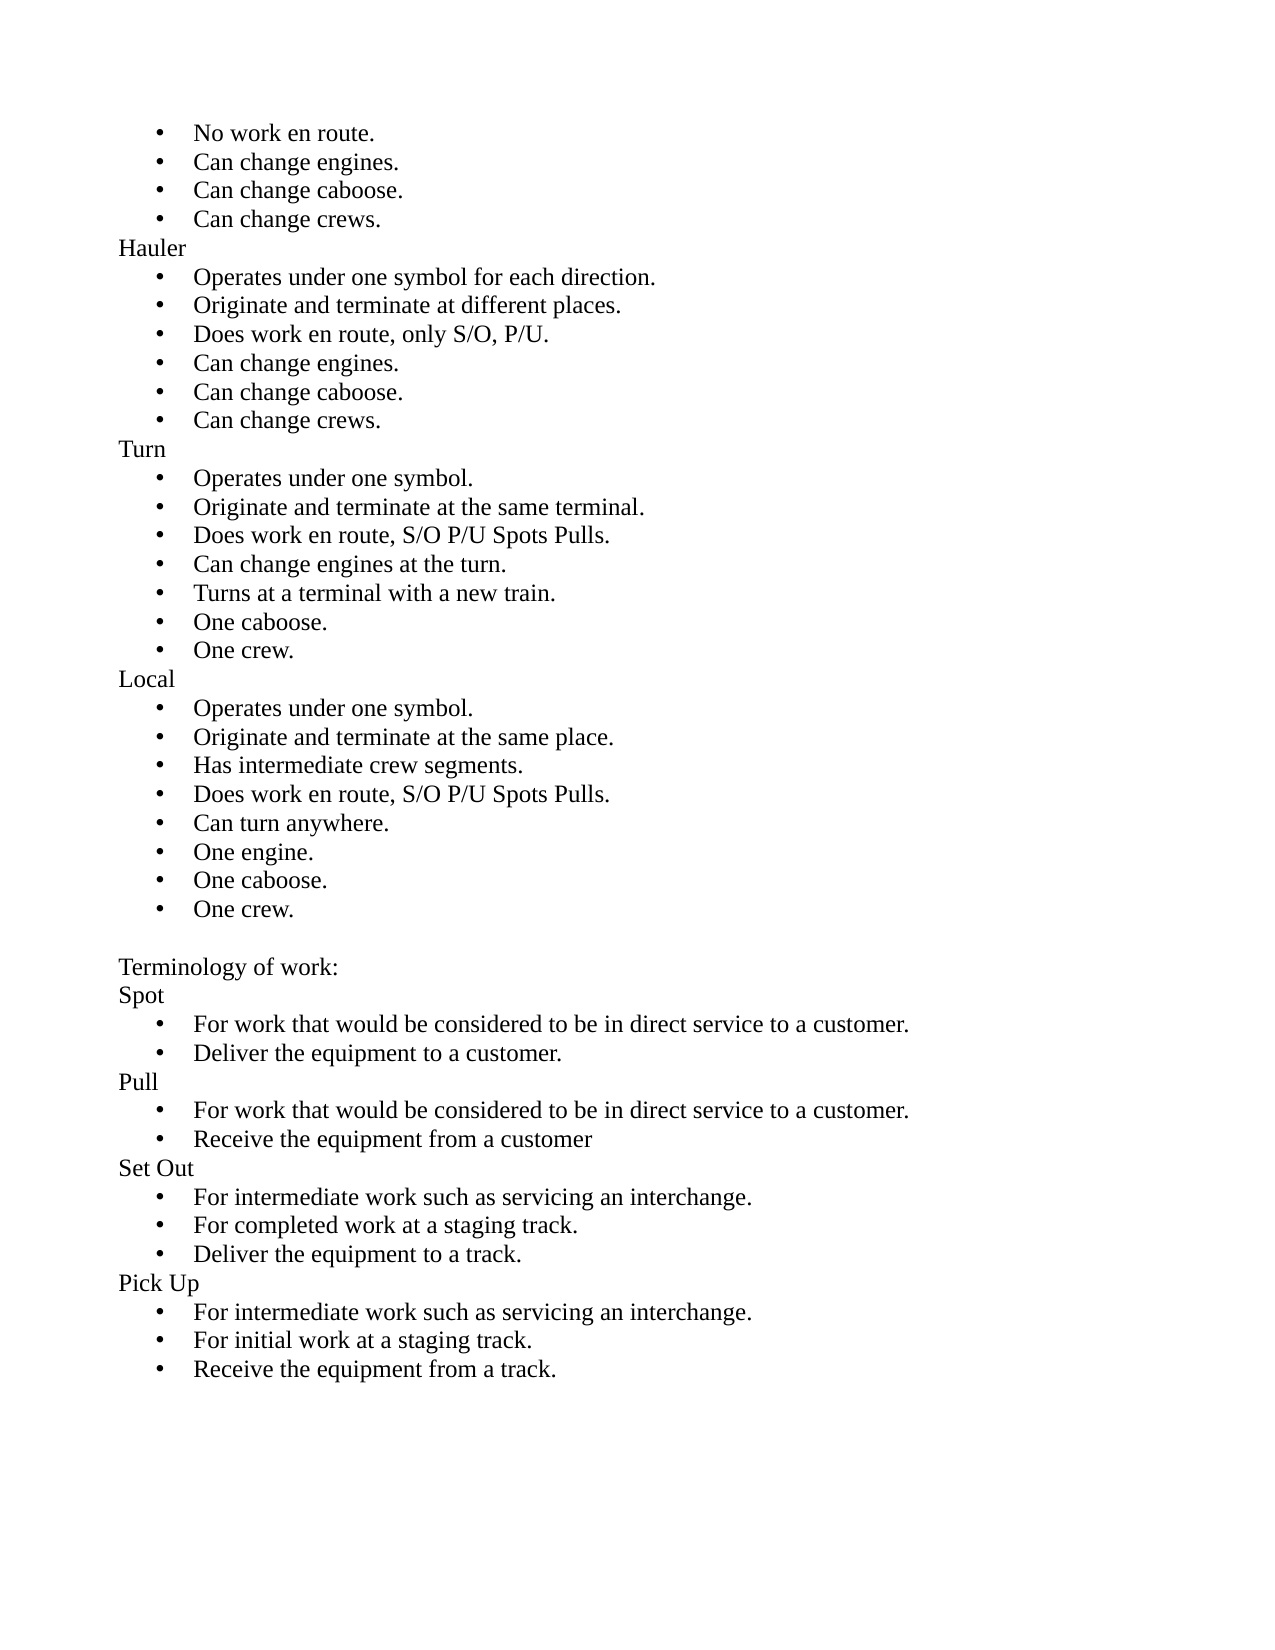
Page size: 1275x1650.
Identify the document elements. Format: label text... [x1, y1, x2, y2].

list Can change crews. [156, 204, 1157, 233]
list Operates under one symbol for each direction. [156, 262, 1157, 291]
list One caboose. [156, 607, 1157, 636]
list For work that would be considered to be in direct service to a customer. [156, 1096, 1157, 1124]
list Receive the equipment from a track. [156, 1354, 1157, 1383]
list Can change crews. [156, 406, 1157, 434]
text Pull [118, 1067, 1157, 1096]
text Local [118, 664, 1157, 693]
list For completed work at a staging track. [156, 1211, 1157, 1239]
list Can change caboose. [156, 176, 1157, 204]
text Turn [118, 434, 1157, 463]
text Terminology of work: [118, 952, 1157, 981]
list Originate and terminate at the same place. [156, 722, 1157, 751]
list Can change engines at the turn. [156, 549, 1157, 578]
list No work en route. [156, 118, 1157, 147]
list For initial work at a staging track. [156, 1326, 1157, 1354]
list Deliver the equipment to a track. [156, 1239, 1157, 1268]
list One crew. [156, 636, 1157, 664]
list Originate and terminate at the same terminal. [156, 492, 1157, 521]
text Hauler [118, 233, 1157, 262]
list Operates under one symbol. [156, 693, 1157, 722]
list Can turn anywhere. [156, 808, 1157, 837]
text Spot [118, 981, 1157, 1009]
text Set Out [118, 1153, 1157, 1182]
list Operates under one symbol. [156, 463, 1157, 492]
list Does work en route, only S/O, P/U. [156, 319, 1157, 348]
list Has intermediate crew segments. [156, 751, 1157, 779]
list For intermediate work such as servicing an interchange. [156, 1297, 1157, 1326]
list Originate and terminate at different places. [156, 291, 1157, 319]
list Can change caboose. [156, 377, 1157, 406]
list Does work en route, S/O P/U Spots Pulls. [156, 779, 1157, 808]
list For work that would be considered to be in direct service to a customer. [156, 1009, 1157, 1038]
list Can change engines. [156, 147, 1157, 176]
list Can change engines. [156, 348, 1157, 377]
list One crew. [156, 894, 1157, 923]
list For intermediate work such as servicing an interchange. [156, 1182, 1157, 1211]
list One engine. [156, 837, 1157, 866]
text Pick Up [118, 1268, 1157, 1297]
list Receive the equipment from a customer [156, 1124, 1157, 1153]
list Does work en route, S/O P/U Spots Pulls. [156, 521, 1157, 549]
list Turns at a terminal with a new train. [156, 578, 1157, 607]
list Deliver the equipment to a customer. [156, 1038, 1157, 1067]
list One caboose. [156, 866, 1157, 894]
